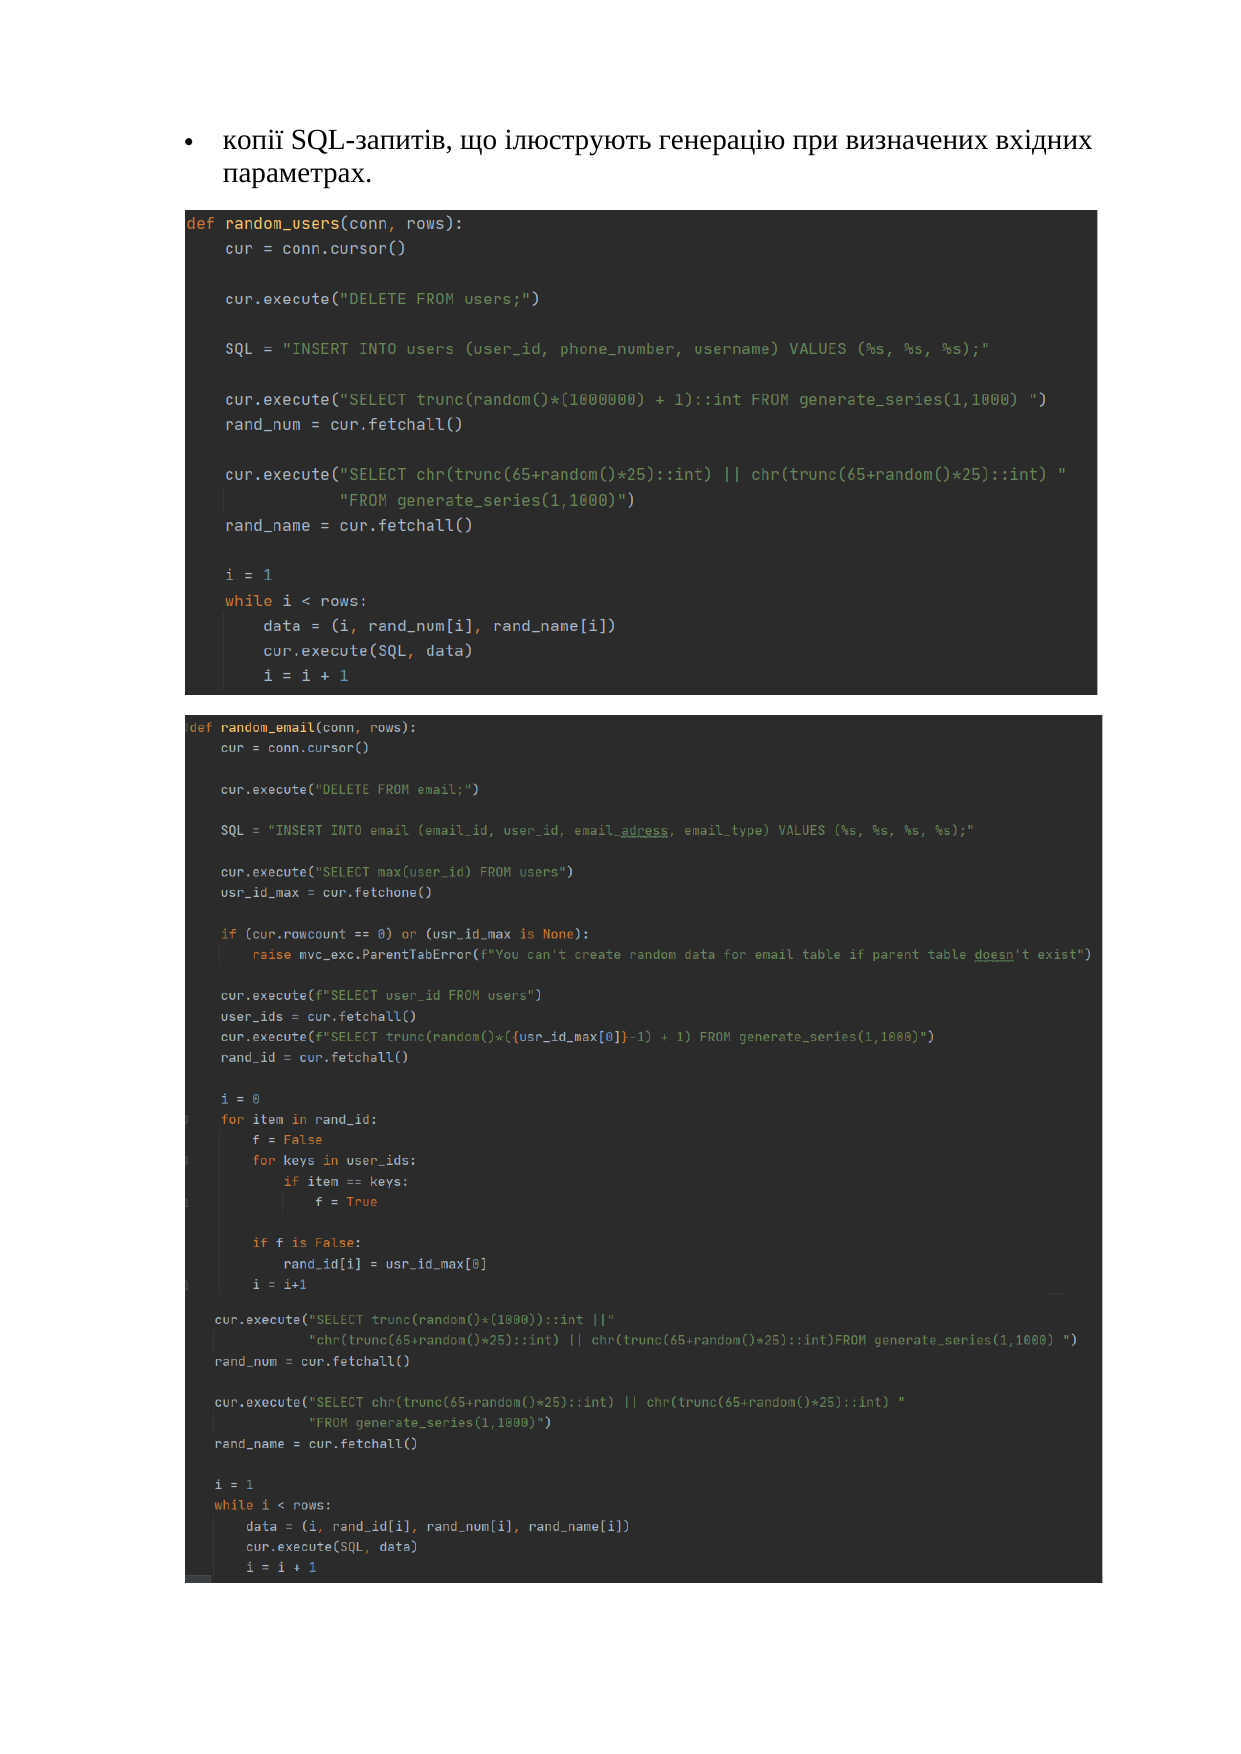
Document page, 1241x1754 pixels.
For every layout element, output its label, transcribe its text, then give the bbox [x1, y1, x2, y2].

list копії SQL-запитів, що ілюструють генерацію при визначених вхідних параметрах. [185, 122, 1152, 189]
